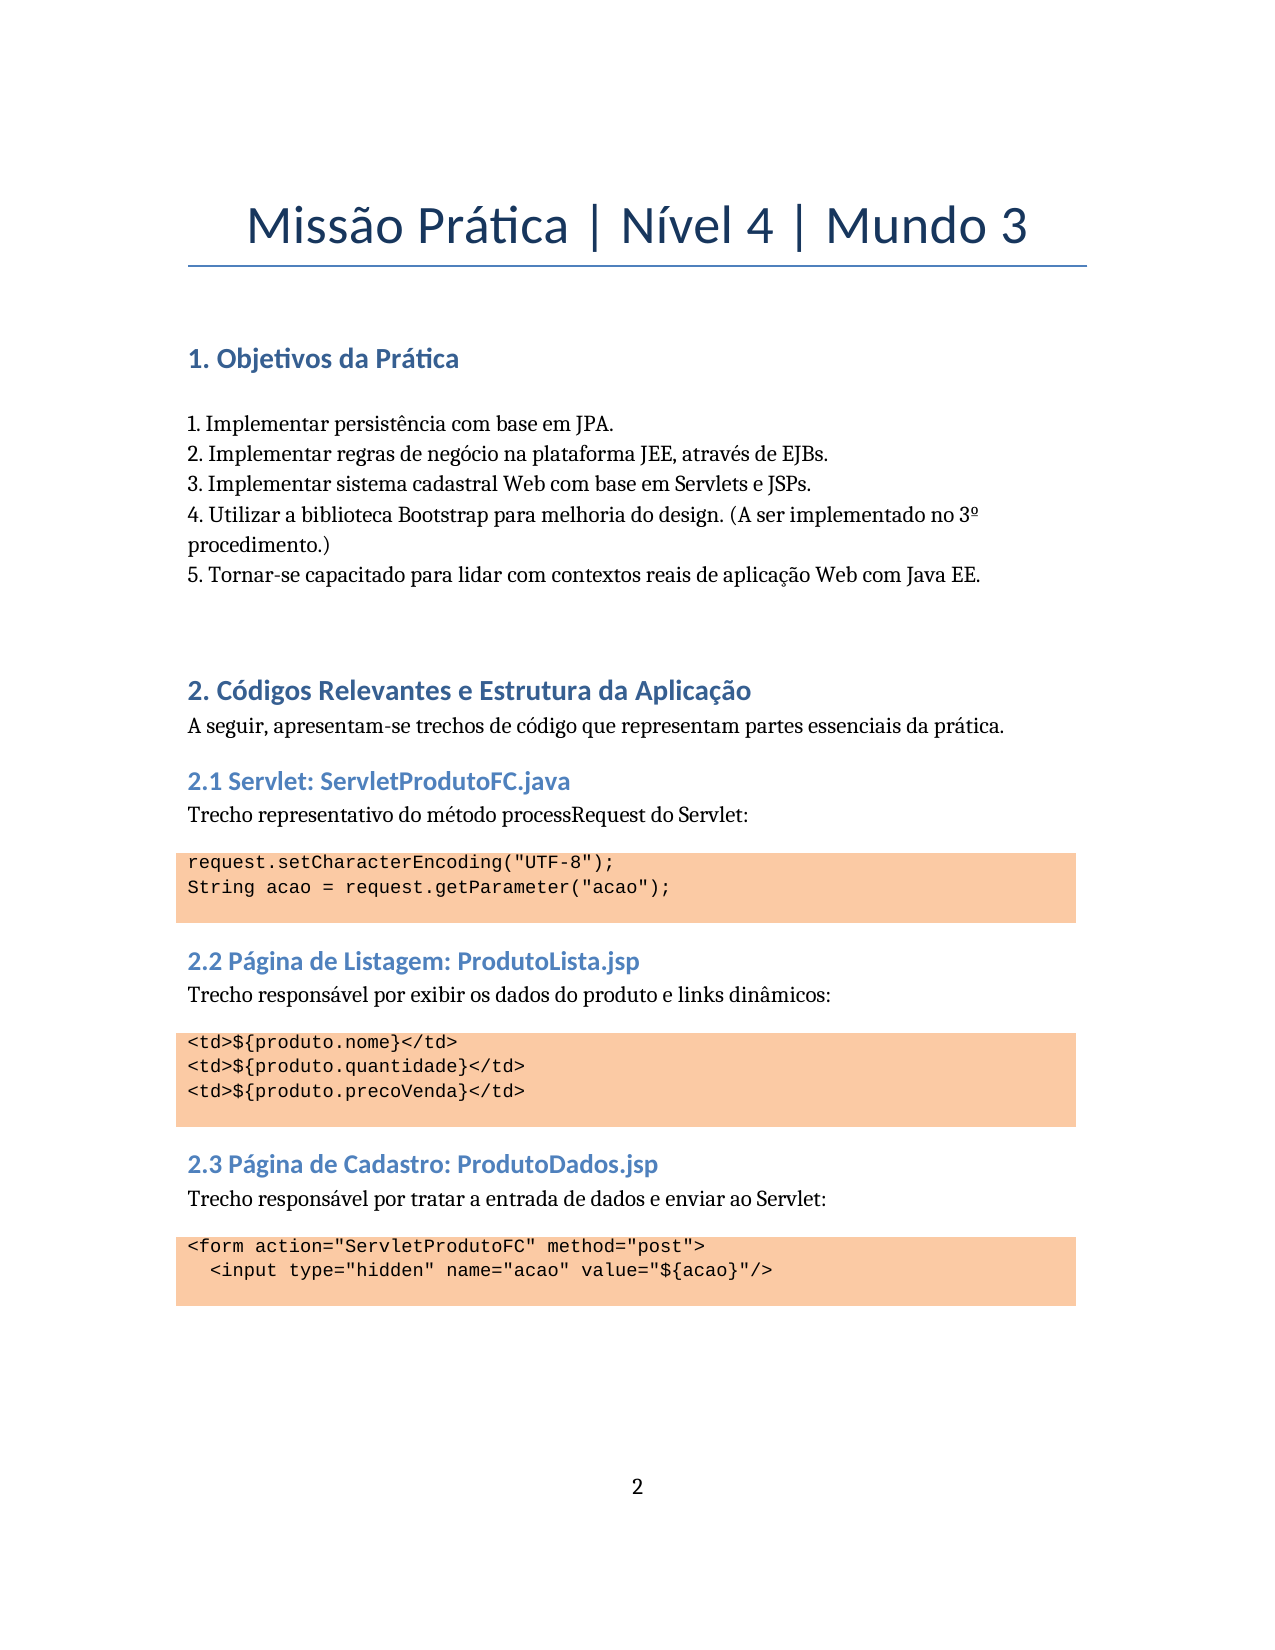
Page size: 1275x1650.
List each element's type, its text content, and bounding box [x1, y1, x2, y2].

subtitle 2.2 Página de Listagem: ProdutoLista.jsp [187, 944, 1087, 977]
text 1. Implementar persistência com base em JPA. 2. Implementar regras de negócio na plataforma JEE, através de EJBs. 3. Implementar sistema cadastral Web com base em Servlets e JSPs. 4. Utilizar a biblioteca Bootstrap para melhoria do design. (A ser implementado no 3º procedimento.) 5. Tornar-se capacitado para lidar com contextos reais de aplicação Web com Java EE. [187, 381, 1087, 618]
title Missão Prática | Nível 4 | Mundo 3 [187, 191, 1087, 267]
text Trecho representativo do método processRequest do Servlet: [187, 802, 1087, 828]
subtitle 2.3 Página de Cadastro: ProdutoDados.jsp [187, 1148, 1087, 1181]
table_header request.setCharacterEncoding("UTF-8"); String acao = request.getParameter("acao"); [176, 853, 1076, 923]
text Trecho responsável por tratar a entrada de dados e enviar ao Servlet: [187, 1186, 1087, 1212]
subtitle 2.1 Servlet: ServletProdutoFC.java [187, 764, 1087, 797]
table_header <td>${produto.nome}</td> <td>${produto.quantidade}</td> <td>${produto.precoVenda}</td> [176, 1033, 1076, 1127]
text Trecho responsável por exibir os dados do produto e links dinâmicos: [187, 982, 1087, 1008]
table_header <form action="ServletProdutoFC" method="post"> <input type="hidden" name="acao" value="${acao}"/> [176, 1237, 1076, 1306]
subtitle 1. Objetivos da Prática [187, 340, 1087, 375]
subtitle 2. Códigos Relevantes e Estrutura da Aplicação [187, 672, 1087, 708]
text A seguir, apresentam-se trechos de código que representam partes essenciais da prática. [187, 713, 1087, 739]
